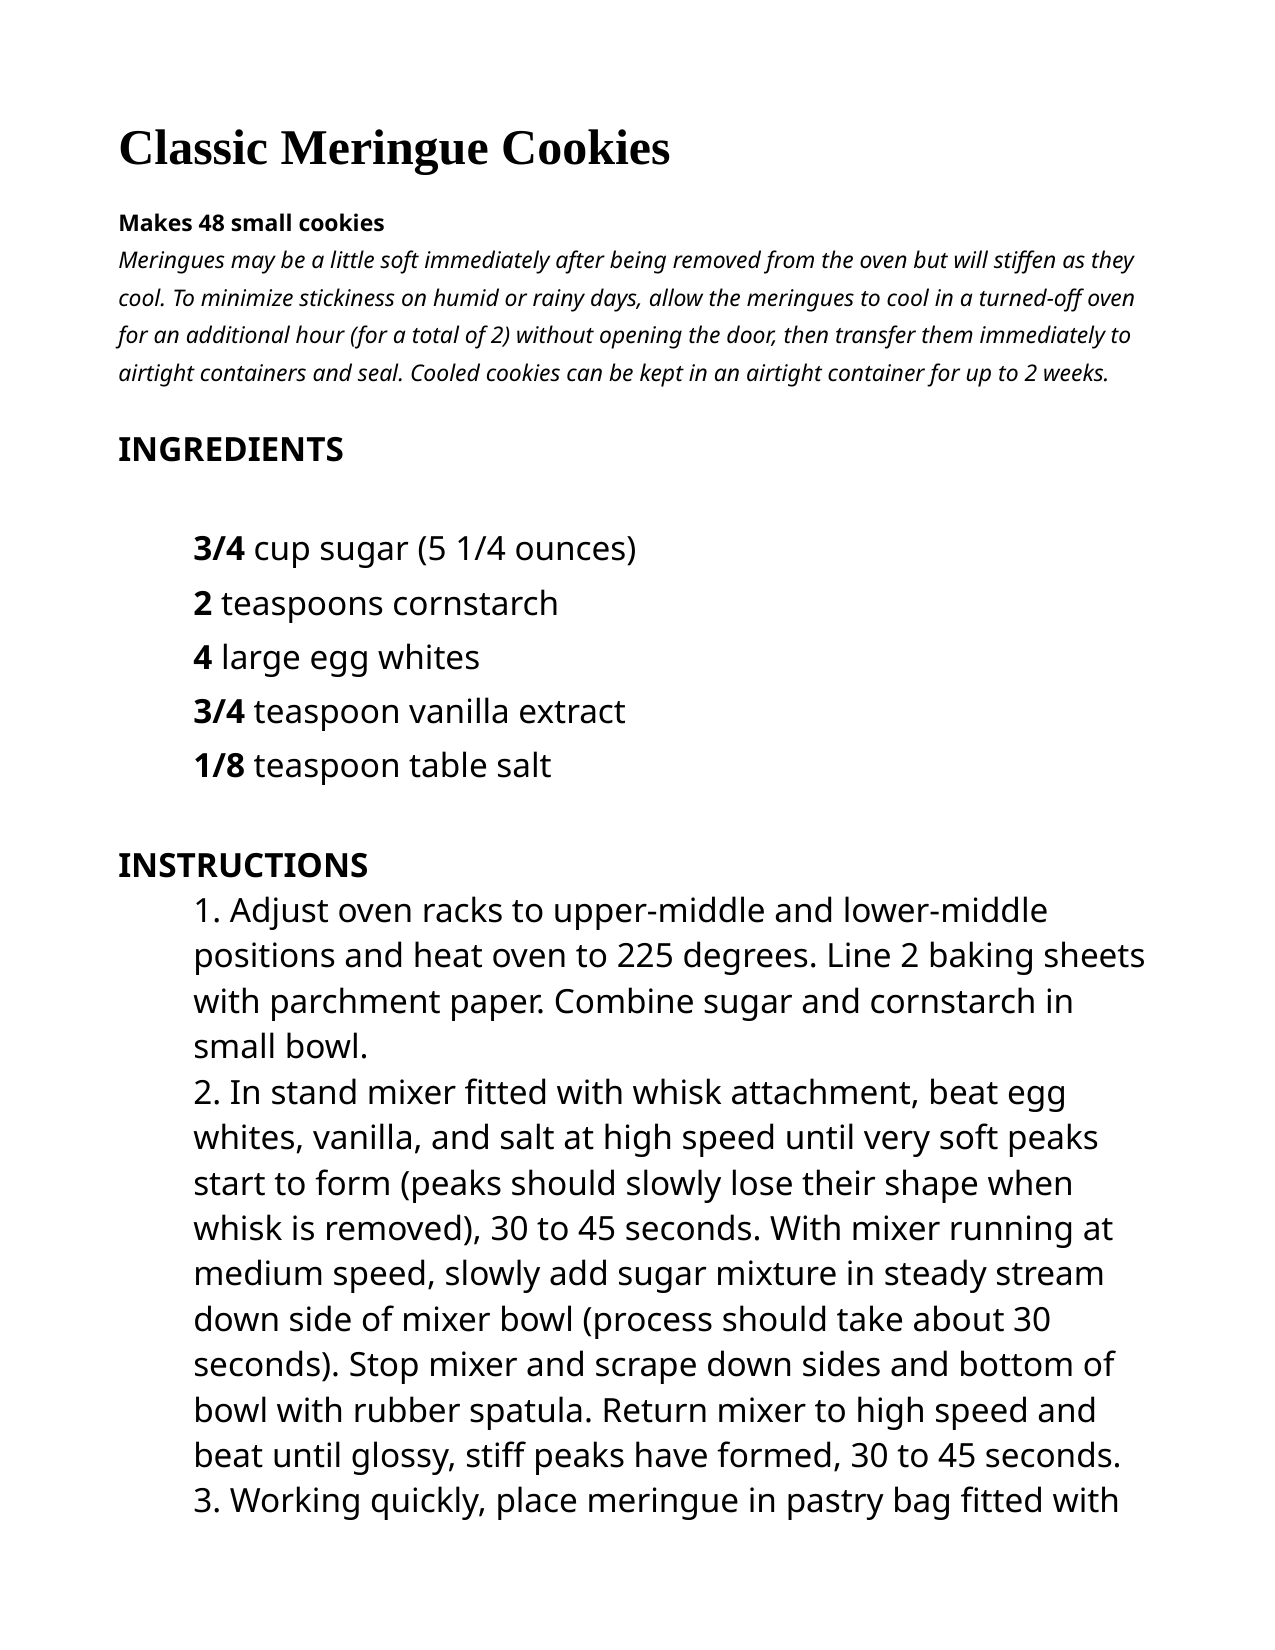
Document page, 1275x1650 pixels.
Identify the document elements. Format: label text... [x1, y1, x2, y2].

text INGREDIENTS [118, 426, 1157, 471]
text 4 large egg whites [118, 625, 1157, 679]
text Classic Meringue Cookies [118, 118, 1157, 176]
text 3/4 teaspoon vanilla extract [118, 679, 1157, 733]
text 1/8 teaspoon table salt [118, 733, 1157, 787]
text 3. Working quickly, place meringue in pastry bag fitted with [118, 1477, 1157, 1523]
text 1. Adjust oven racks to upper-middle and lower-middle positions and heat oven to 225 degrees. Line 2 baking sheets with parchment paper. Combine sugar and cornstarch in small bowl. [118, 887, 1157, 1068]
text Makes 48 small cookies [118, 201, 1157, 238]
text INSTRUCTIONS [118, 841, 1157, 887]
text Meringues may be a little soft immediately after being removed from the oven but will stiffen as they cool. To minimize stickiness on humid or rainy days, allow the meringues to cool in a turned-off oven for an additional hour (for a total of 2) without opening the door, then transfer them immediately to airtight containers and seal. Cooled cookies can be kept in an airtight container for up to 2 weeks. [118, 238, 1157, 388]
text 2. In stand mixer fitted with whisk attachment, beat egg whites, vanilla, and salt at high speed until very soft peaks start to form (peaks should slowly lose their shape when whisk is removed), 30 to 45 seconds. With mixer running at medium speed, slowly add sugar mixture in steady stream down side of mixer bowl (process should take about 30 seconds). Stop mixer and scrape down sides and bottom of bowl with rubber spatula. Return mixer to high speed and beat until glossy, stiff peaks have formed, 30 to 45 seconds. [118, 1068, 1157, 1477]
text 2 teaspoons cornstarch [118, 571, 1157, 625]
text 3/4 cup sugar (5 1/4 ounces) [118, 516, 1157, 571]
